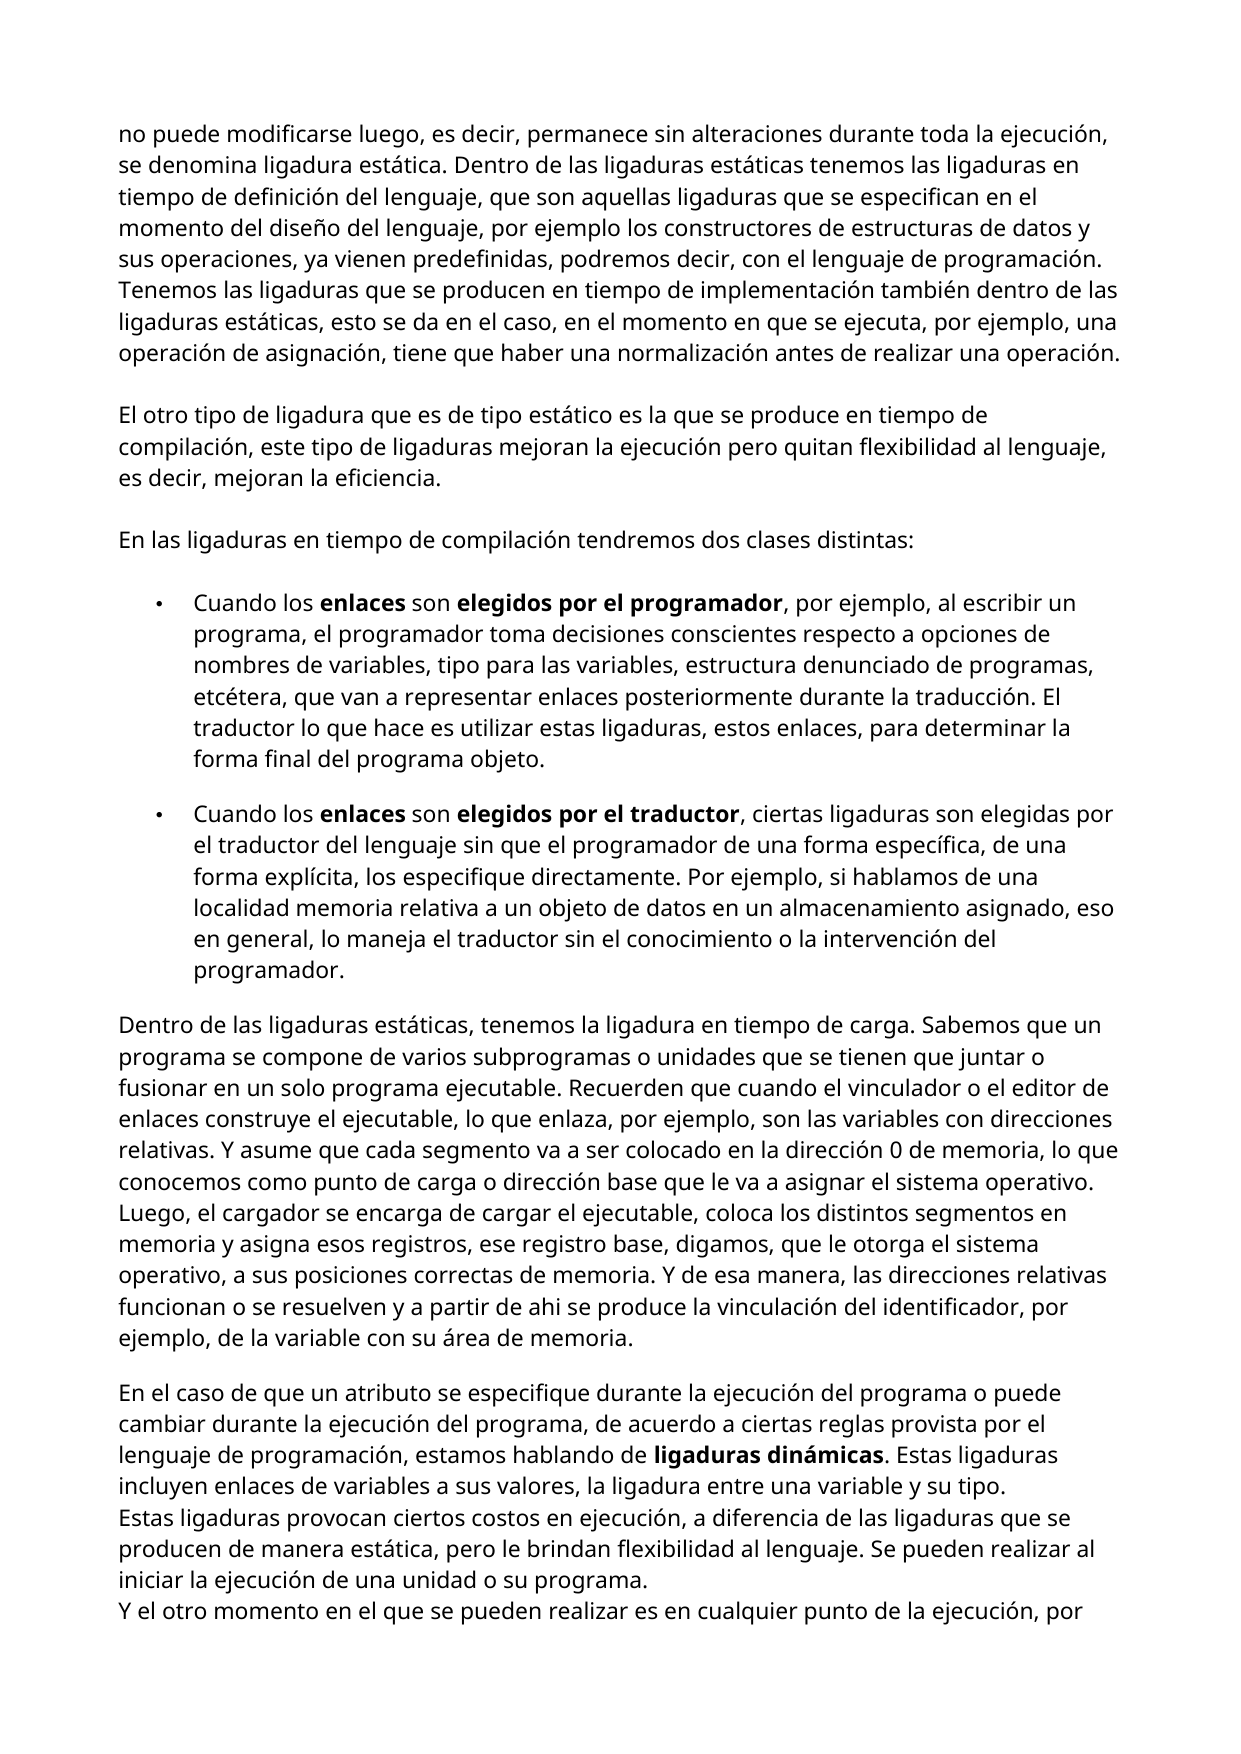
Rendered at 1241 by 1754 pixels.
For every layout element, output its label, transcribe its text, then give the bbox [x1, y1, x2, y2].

text Y el otro momento en el que se pueden realizar es en cualquier punto de la ejecución, por [118, 1595, 1122, 1627]
text Estas ligaduras provocan ciertos costos en ejecución, a diferencia de las ligaduras que se producen de manera estática, pero le brindan flexibilidad al lenguaje. Se pueden realizar al iniciar la ejecución de una unidad o su programa. [118, 1502, 1122, 1595]
text no puede modificarse luego, es decir, permanece sin alteraciones durante toda la ejecución, se denomina ligadura estática. Dentro de las ligaduras estáticas tenemos las ligaduras en tiempo de definición del lenguaje, que son aquellas ligaduras que se especifican en el momento del diseño del lenguaje, por ejemplo los constructores de estructuras de datos y sus operaciones, ya vienen predefinidas, podremos decir, con el lenguaje de programación. Tenemos las ligaduras que se producen en tiempo de implementación también dentro de las ligaduras estáticas, esto se da en el caso, en el momento en que se ejecuta, por ejemplo, una operación de asignación, tiene que haber una normalización antes de realizar una operación. [118, 118, 1122, 368]
list Cuando los enlaces son elegidos por el programador, por ejemplo, al escribir un programa, el programador toma decisiones conscientes respecto a opciones de nombres de variables, tipo para las variables, estructura denunciado de programas, etcétera, que van a representar enlaces posteriormente durante la traducción. El traductor lo que hace es utilizar estas ligaduras, estos enlaces, para determinar la forma final del programa objeto. [156, 587, 1122, 774]
text El otro tipo de ligadura que es de tipo estático es la que se produce en tiempo de compilación, este tipo de ligaduras mejoran la ejecución pero quitan flexibilidad al lenguaje, es decir, mejoran la eficiencia. [118, 399, 1122, 493]
text En el caso de que un atributo se especifique durante la ejecución del programa o puede cambiar durante la ejecución del programa, de acuerdo a ciertas reglas provista por el lenguaje de programación, estamos hablando de ligaduras dinámicas. Estas ligaduras incluyen enlaces de variables a sus valores, la ligadura entre una variable y su tipo. [118, 1377, 1122, 1502]
list Cuando los enlaces son elegidos por el traductor, ciertas ligaduras son elegidas por el traductor del lenguaje sin que el programador de una forma específica, de una forma explícita, los especifique directamente. Por ejemplo, si hablamos de una localidad memoria relativa a un objeto de datos en un almacenamiento asignado, eso en general, lo maneja el traductor sin el conocimiento o la intervención del programador. [156, 798, 1122, 986]
text Dentro de las ligaduras estáticas, tenemos la ligadura en tiempo de carga. Sabemos que un programa se compone de varios subprogramas o unidades que se tienen que juntar o fusionar en un solo programa ejecutable. Recuerden que cuando el vinculador o el editor de enlaces construye el ejecutable, lo que enlaza, por ejemplo, son las variables con direcciones relativas. Y asume que cada segmento va a ser colocado en la dirección 0 de memoria, lo que conocemos como punto de carga o dirección base que le va a asignar el sistema operativo. Luego, el cargador se encarga de cargar el ejecutable, coloca los distintos segmentos en memoria y asigna esos registros, ese registro base, digamos, que le otorga el sistema operativo, a sus posiciones correctas de memoria. Y de esa manera, las direcciones relativas funcionan o se resuelven y a partir de ahi se produce la vinculación del identificador, por ejemplo, de la variable con su área de memoria. [118, 1009, 1122, 1353]
text En las ligaduras en tiempo de compilación tendremos dos clases distintas: [118, 524, 1122, 556]
